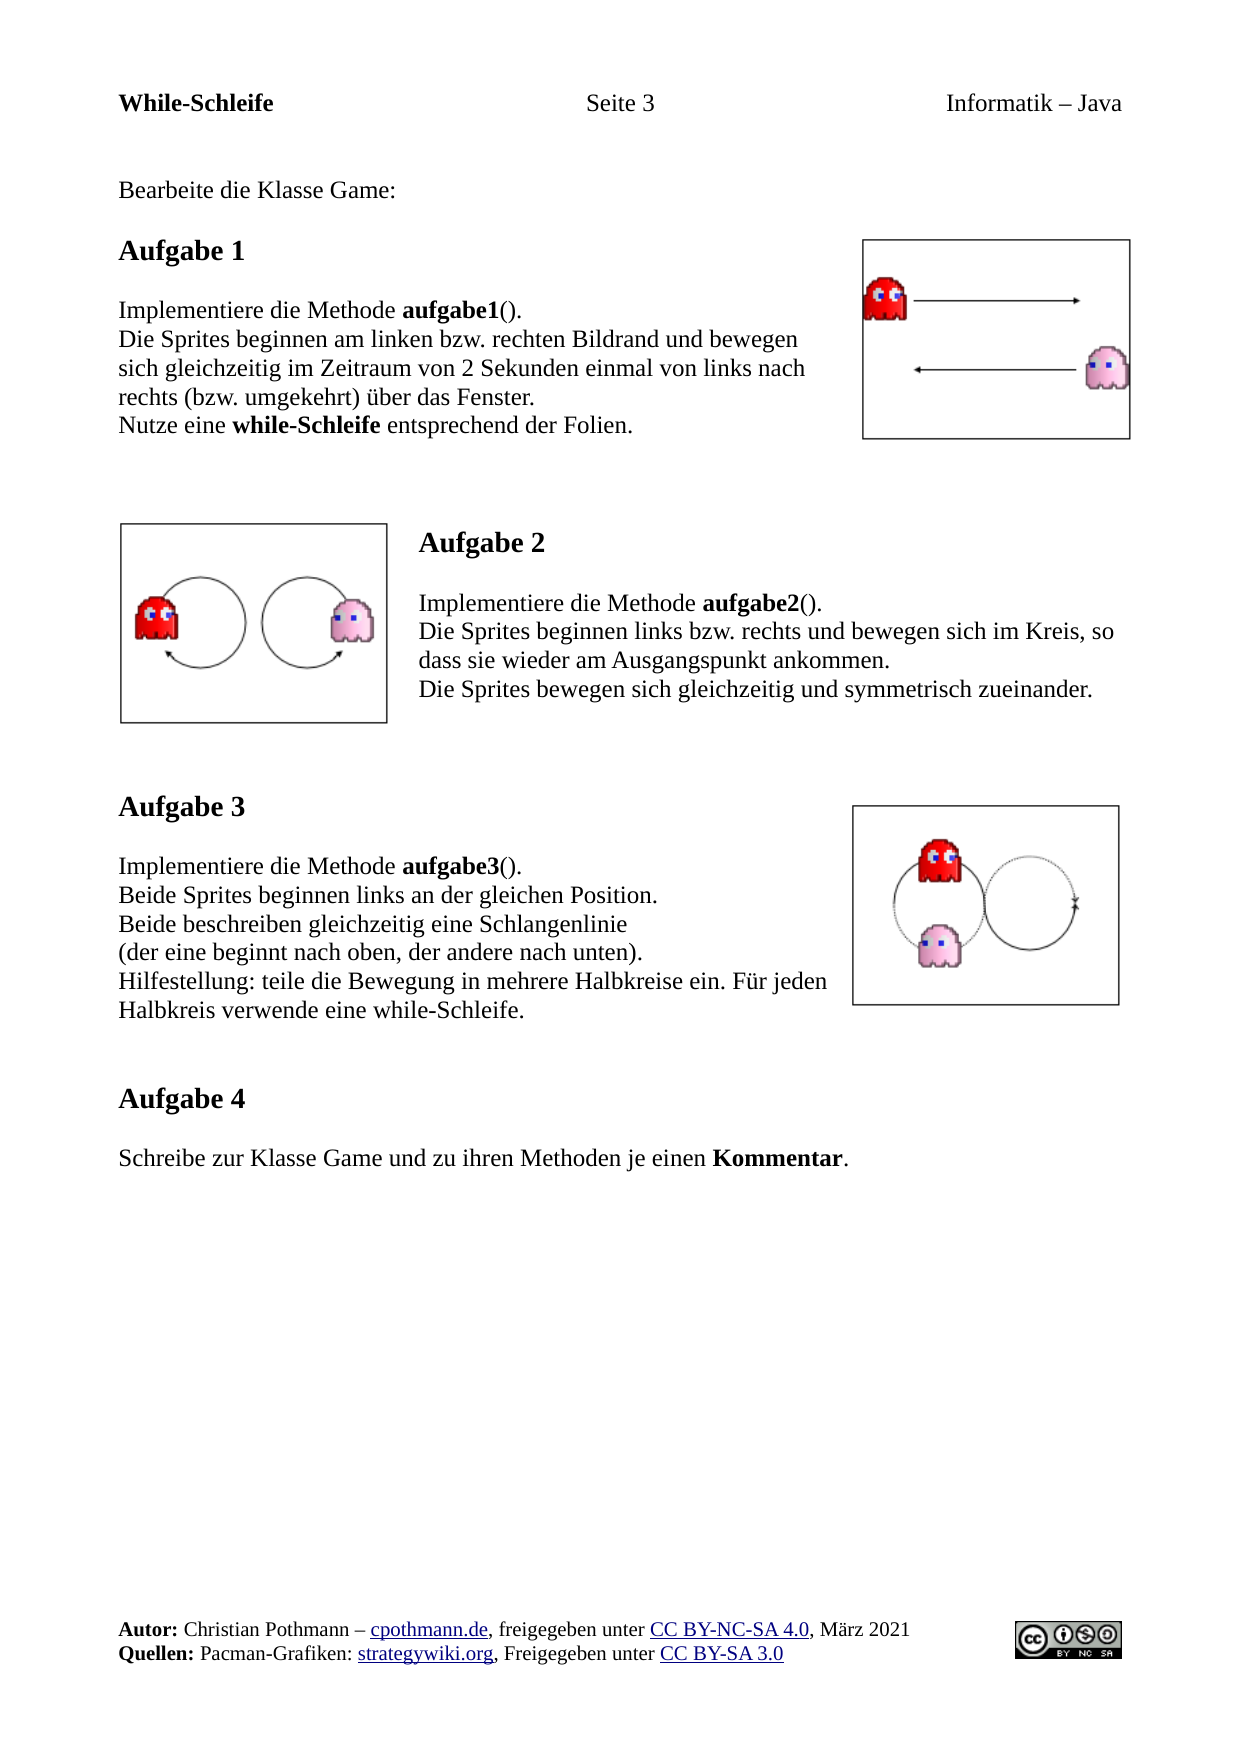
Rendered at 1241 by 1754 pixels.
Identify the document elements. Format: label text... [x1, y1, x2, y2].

text Bearbeite die Klasse Game: [118, 176, 1122, 204]
picture [1015, 1621, 1122, 1659]
text Quellen: Pacman-Grafiken: strategywiki.org, Freigegeben unter CC BY-SA 3.0 [118, 1641, 1122, 1665]
text Schreibe zur Klasse Game und zu ihren Methoden je einen Kommentar. [118, 1143, 1122, 1172]
picture [119, 522, 389, 725]
picture [861, 238, 1132, 441]
text Aufgabe 1 [118, 233, 1122, 267]
text Autor: Christian Pothmann – cpothmann.de, freigegeben unter CC BY-NC-SA 4.0, März 2021 [118, 1617, 1122, 1641]
text Implementiere die Methode aufgabe2(). Die Sprites beginnen links bzw. rechts und bewegen sich im Kreis, so dass sie wieder am Ausgangspunkt ankommen. Die Sprites bewegen sich gleichzeitig und symmetrisch zueinander. [389, 588, 1122, 703]
picture [851, 804, 1121, 1007]
text Implementiere die Methode aufgabe3(). Beide Sprites beginnen links an der gleichen Position. Beide beschreiben gleichzeitig eine Schlangenlinie (der eine beginnt nach oben, der andere nach unten). Hilfestellung: teile die Bewegung in mehrere Halbkreise ein. Für jeden Halbkreis verwende eine while-Schleife. [118, 851, 1122, 1024]
text Aufgabe 4 [118, 1081, 1122, 1115]
text Implementiere die Methode aufgabe1(). Die Sprites beginnen am linken bzw. rechten Bildrand und bewegen sich gleichzeitig im Zeitraum von 2 Sekunden einmal von links nach rechts (bzw. umgekehrt) über das Fenster. Nutze eine while-Schleife entsprechend der Folien. [118, 295, 861, 439]
text Aufgabe 2 [389, 525, 1122, 559]
text Aufgabe 3 [118, 789, 1122, 822]
